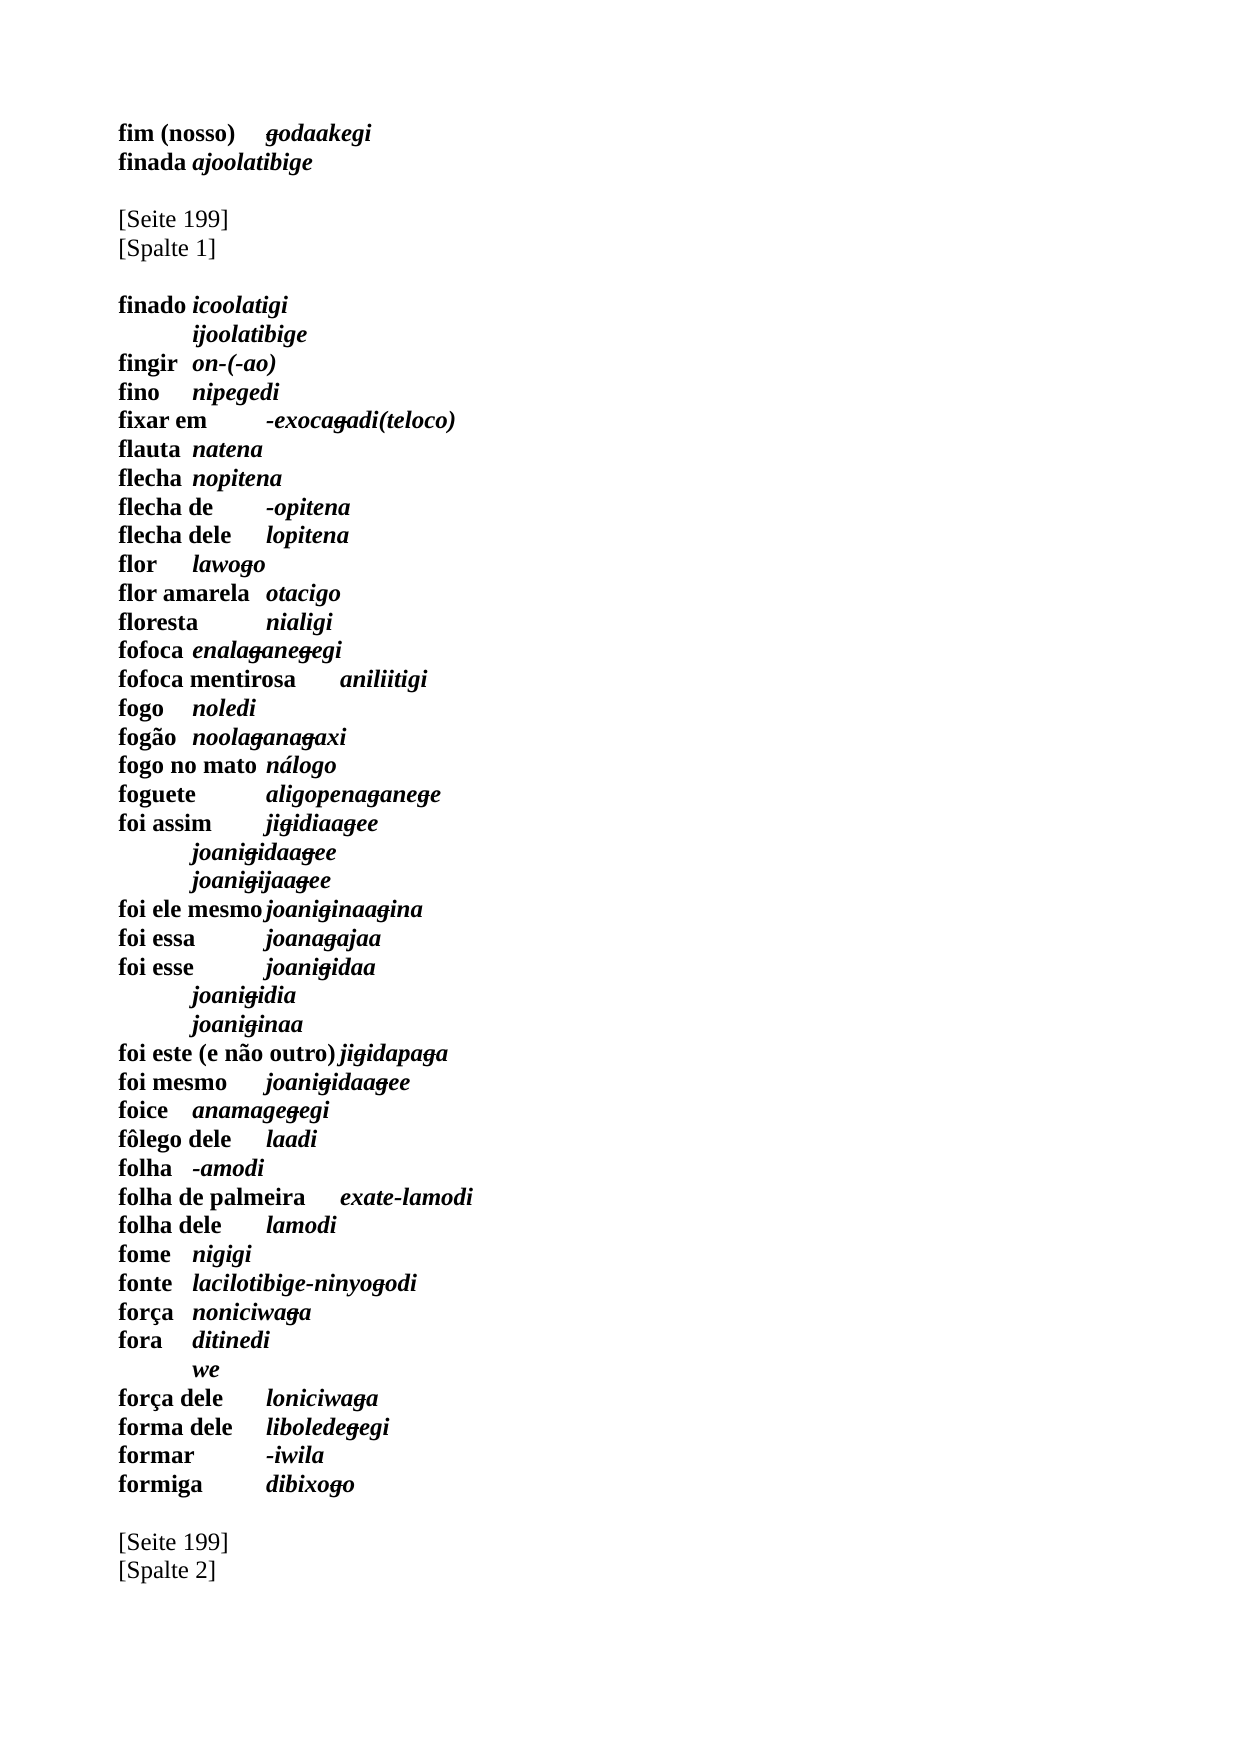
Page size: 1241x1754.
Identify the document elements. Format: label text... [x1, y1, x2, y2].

text foi assim jigidiaagee [118, 808, 1125, 837]
text fofoca mentirosa aniliitigi [118, 664, 1125, 693]
text ijoolatibige [118, 319, 1125, 348]
text fogo noledi [118, 693, 1125, 722]
text [Seite 199] [118, 1527, 1125, 1556]
text folha de palmeira exate-lamodi [118, 1182, 1125, 1211]
text [Spalte 2] [118, 1556, 1125, 1584]
text foguete aligopenaganege [118, 779, 1125, 808]
text flecha de -opitena [118, 492, 1125, 521]
text joaniginaa [118, 1009, 1125, 1038]
text flor amarela otacigo [118, 578, 1125, 607]
text fingir on-(-ao) [118, 348, 1125, 377]
text força dele loniciwaga [118, 1383, 1125, 1412]
text foi esse joanigidaa [118, 952, 1125, 981]
text formiga dibixogo [118, 1469, 1125, 1498]
text fora ditinedi [118, 1326, 1125, 1354]
text [Spalte 1] [118, 233, 1125, 262]
text [Seite 199] [118, 204, 1125, 233]
text fim (nosso) godaakegi [118, 118, 1125, 147]
text fogo no mato nálogo [118, 751, 1125, 779]
text foi ele mesmo joaniginaagina [118, 894, 1125, 923]
text fonte lacilotibige-ninyogodi [118, 1268, 1125, 1297]
text foi mesmo joanigidaagee [118, 1067, 1125, 1096]
text forma dele liboledegegi [118, 1412, 1125, 1441]
text flecha dele lopitena [118, 521, 1125, 549]
text fofoca enalaganegegi [118, 636, 1125, 664]
text foi este (e não outro) jigidapaga [118, 1038, 1125, 1067]
text finado icoolatigi [118, 291, 1125, 319]
text folha -amodi [118, 1153, 1125, 1182]
text fixar em -exocagadi(teloco) [118, 406, 1125, 434]
text joanigijaagee [118, 866, 1125, 894]
text fôlego dele laadi [118, 1124, 1125, 1153]
text folha dele lamodi [118, 1211, 1125, 1239]
text fogão noolaganagaxi [118, 722, 1125, 751]
text foice anamagegegi [118, 1096, 1125, 1124]
text floresta nialigi [118, 607, 1125, 636]
text finada ajoolatibige [118, 147, 1125, 176]
text joanigidia [118, 981, 1125, 1009]
text flecha nopitena [118, 463, 1125, 492]
text flor lawogo [118, 549, 1125, 578]
text força noniciwaga [118, 1297, 1125, 1326]
text joanigidaagee [118, 837, 1125, 866]
text we [118, 1354, 1125, 1383]
text fino nipegedi [118, 377, 1125, 406]
text fome nigigi [118, 1239, 1125, 1268]
text formar -iwila [118, 1441, 1125, 1469]
text flauta natena [118, 434, 1125, 463]
text foi essa joanagajaa [118, 923, 1125, 952]
